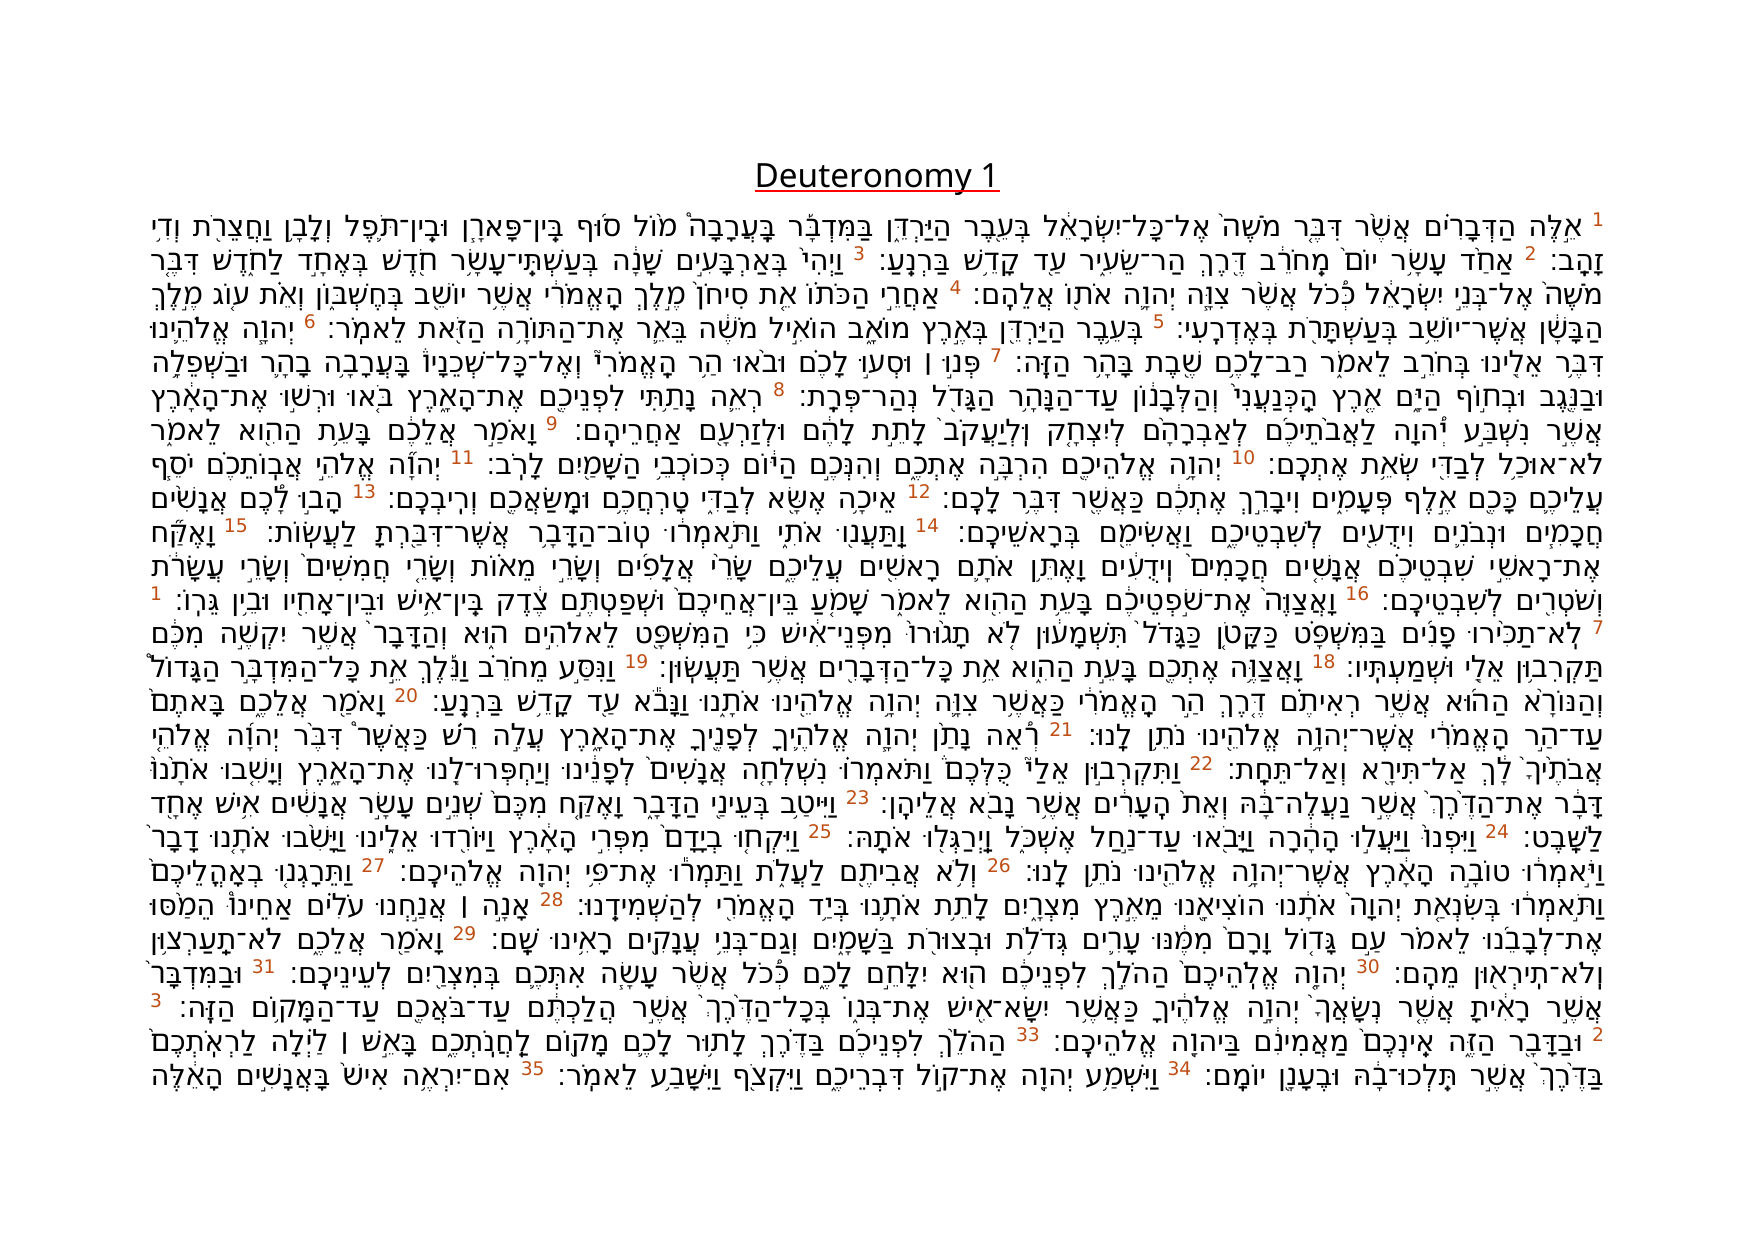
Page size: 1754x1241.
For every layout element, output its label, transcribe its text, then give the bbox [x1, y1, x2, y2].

text 1 אֵ֣לֶּה הַדְּבָרִ֗ים אֲשֶׁ֨ר דִּבֶּ֤ר מֹשֶׁה֙ אֶל־כָּל־יִשְׂרָאֵ֔ל בְּעֵ֖בֶר הַיַּרְדֵּ֑ן בַּמִּדְבָּ֡ר בָּֽעֲרָבָה֩ מ֨וֹל ס֜וּף בֵּֽין־פָּארָ֧ן וּבֵֽין־תֹּ֛פֶל וְלָבָ֥ן וַחֲצֵרֹ֖ת וְדִ֥י זָהָֽב׃ 2 אַחַ֨ד עָשָׂ֥ר יוֹם֙ מֵֽחֹרֵ֔ב דֶּ֖רֶךְ הַר־שֵׂעִ֑יר עַ֖ד קָדֵ֥שׁ בַּרְנֵֽעַ׃ ‬‬‬3 וַיְהִי֙ בְּאַרְבָּעִ֣ים שָׁנָ֔ה בְּעַשְׁתֵּֽי־עָשָׂ֥ר חֹ֖דֶשׁ בְּאֶחָ֣ד לַחֹ֑דֶשׁ דִּבֶּ֤ר מֹשֶׁה֙ אֶל־בְּנֵ֣י יִשְׂרָאֵ֔ל כְּ֠כֹל אֲשֶׁ֨ר צִוָּ֧ה יְהוָ֛ה אֹת֖וֹ אֲלֵהֶֽם׃ ‬‬‬4 אַחֲרֵ֣י הַכֹּת֗וֹ אֵ֚ת סִיחֹן֙ מֶ֣לֶךְ הָֽאֱמֹרִ֔י אֲשֶׁ֥ר יוֹשֵׁ֖ב בְּחֶשְׁבּ֑וֹן וְאֵ֗ת ע֚וֹג מֶ֣לֶךְ הַבָּשָׁ֔ן אֲשֶׁר־יוֹשֵׁ֥ב בְּעַשְׁתָּרֹ֖ת בְּאֶדְרֶֽעִי׃ ‬‬‬5 בְּעֵ֥בֶר הַיַּרְדֵּ֖ן בְּאֶ֣רֶץ מוֹאָ֑ב הוֹאִ֣יל מֹשֶׁ֔ה בֵּאֵ֛ר אֶת־הַתּוֹרָ֥ה הַזֹּ֖את לֵאמֹֽר׃ ‬‬‬6 יְהוָ֧ה אֱלֹהֵ֛ינוּ דִּבֶּ֥ר אֵלֵ֖ינוּ בְּחֹרֵ֣ב לֵאמֹ֑ר רַב־לָכֶ֥ם שֶׁ֖בֶת בָּהָ֥ר הַזֶּֽה׃ ‬‬‬7 פְּנ֣וּ ׀ וּסְע֣וּ לָכֶ֗ם וּבֹ֨אוּ הַ֥ר הָֽאֱמֹרִי֮ וְאֶל־כָּל־שְׁכֵנָיו֒ בָּעֲרָבָ֥ה בָהָ֛ר וּבַשְּׁפֵלָ֥ה וּבַנֶּ֖גֶב וּבְח֣וֹף הַיָּ֑ם אֶ֤רֶץ הַֽכְּנַעֲנִי֙ וְהַלְּבָנ֔וֹן עַד־הַנָּהָ֥ר הַגָּדֹ֖ל נְהַר־פְּרָֽת׃ ‬‬‬8 רְאֵ֛ה נָתַ֥תִּי לִפְנֵיכֶ֖ם אֶת־הָאָ֑רֶץ בֹּ֚אוּ וּרְשׁ֣וּ אֶת־הָאָ֔רֶץ אֲשֶׁ֣ר נִשְׁבַּ֣ע יְ֠הוָה לַאֲבֹ֨תֵיכֶ֜ם לְאַבְרָהָ֨ם לְיִצְחָ֤ק וּֽלְיַעֲקֹב֙ לָתֵ֣ת לָהֶ֔ם וּלְזַרְעָ֖ם אַחֲרֵיהֶֽם׃ ‬‬‬9 וָאֹמַ֣ר אֲלֵכֶ֔ם בָּעֵ֥ת הַהִ֖וא לֵאמֹ֑ר לֹא־אוּכַ֥ל לְבַדִּ֖י שְׂאֵ֥ת אֶתְכֶֽם׃ ‬‬‬10 יְהוָ֥ה אֱלֹהֵיכֶ֖ם הִרְבָּ֣ה אֶתְכֶ֑ם וְהִנְּכֶ֣ם הַיּ֔וֹם כְּכוֹכְבֵ֥י הַשָּׁמַ֖יִם לָרֹֽב׃ ‬‬‬11 יְהוָ֞ה אֱלֹהֵ֣י אֲבֽוֹתֵכֶ֗ם יֹסֵ֧ף עֲלֵיכֶ֛ם כָּכֶ֖ם אֶ֣לֶף פְּעָמִ֑ים וִיבָרֵ֣ךְ אֶתְכֶ֔ם כַּאֲשֶׁ֖ר דִּבֶּ֥ר לָכֶֽם׃ ‬‬‬12 אֵיכָ֥ה אֶשָּׂ֖א לְבַדִּ֑י טָרְחֲכֶ֥ם וּמַֽשַּׂאֲכֶ֖ם וְרִֽיבְכֶֽם׃ ‬‬‬13 הָב֣וּ לָ֠כֶם אֲנָשִׁ֨ים חֲכָמִ֧ים וּנְבֹנִ֛ים וִידֻעִ֖ים לְשִׁבְטֵיכֶ֑ם וַאֲשִׂימֵ֖ם בְּרָאשֵׁיכֶֽם׃ ‬‬‬14 וַֽתַּעֲנ֖וּ אֹתִ֑י וַתֹּ֣אמְר֔וּ טֽוֹב־הַדָּבָ֥ר אֲשֶׁר־דִּבַּ֖רְתָּ לַעֲשֽׂוֹת׃ ‬‬‬15 וָאֶקַּ֞ח אֶת־רָאשֵׁ֣י שִׁבְטֵיכֶ֗ם אֲנָשִׁ֤ים חֲכָמִים֙ וִֽידֻעִ֔ים וָאֶתֵּ֥ן אֹתָ֛ם רָאשִׁ֖ים עֲלֵיכֶ֑ם שָׂרֵ֨י אֲלָפִ֜ים וְשָׂרֵ֣י מֵא֗וֹת וְשָׂרֵ֤י חֲמִשִּׁים֙ וְשָׂרֵ֣י עֲשָׂרֹ֔ת וְשֹׁטְרִ֖ים לְשִׁבְטֵיכֶֽם׃ ‬‬‬16 וָאֲצַוֶּה֙ אֶת־שֹׁ֣פְטֵיכֶ֔ם בָּעֵ֥ת הַהִ֖וא לֵאמֹ֑ר שָׁמֹ֤עַ בֵּין־אֲחֵיכֶם֙ וּשְׁפַטְתֶּ֣ם צֶ֔דֶק בֵּֽין־אִ֥ישׁ וּבֵין־אָחִ֖יו וּבֵ֥ין גֵּרֽוֹ׃ ‬‬‬17 לֹֽא־תַכִּ֨ירוּ פָנִ֜ים בַּמִּשְׁפָּ֗ט כַּקָּטֹ֤ן כַּגָּדֹל֙ תִּשְׁמָע֔וּן לֹ֤א תָג֙וּרוּ֙ מִפְּנֵי־אִ֔ישׁ כִּ֥י הַמִּשְׁפָּ֖ט לֵאלֹהִ֣ים ה֑וּא וְהַדָּבָר֙ אֲשֶׁ֣ר יִקְשֶׁ֣ה מִכֶּ֔ם תַּקְרִב֥וּן אֵלַ֖י וּשְׁמַעְתִּֽיו׃ ‬‬‬18 וָאֲצַוֶּ֥ה אֶתְכֶ֖ם בָּעֵ֣ת הַהִ֑וא אֵ֥ת כָּל־הַדְּבָרִ֖ים אֲשֶׁ֥ר תַּעֲשֽׂוּן׃ ‬‬‬19 וַנִּסַּ֣ע מֵחֹרֵ֗ב וַנֵּ֡לֶךְ אֵ֣ת כָּל־הַמִּדְבָּ֣ר הַגָּדוֹל֩ וְהַנּוֹרָ֨א הַה֜וּא אֲשֶׁ֣ר רְאִיתֶ֗ם דֶּ֚רֶךְ הַ֣ר הֽ͏ָאֱמֹרִ֔י כַּאֲשֶׁ֥ר צִוָּ֛ה יְהוָ֥ה אֱלֹהֵ֖ינוּ אֹתָ֑נוּ וַנָּבֹ֕א עַ֖ד קָדֵ֥שׁ בַּרְנֵֽעַ׃ ‬‬‬20 וָאֹמַ֖ר אֲלֵכֶ֑ם בָּאתֶם֙ עַד־הַ֣ר הָאֱמֹרִ֔י אֲשֶׁר־יְהוָ֥ה אֱלֹהֵ֖ינוּ נֹתֵ֥ן לָֽנוּ׃ ‬‬‬21 רְ֠אֵה נָתַ֨ן יְהוָ֧ה אֱלֹהֶ֛יךָ לְפָנֶ֖יךָ אֶת־הָאָ֑רֶץ עֲלֵ֣ה רֵ֗שׁ כַּאֲשֶׁר֩ דִּבֶּ֨ר יְהוָ֜ה אֱלֹהֵ֤י אֲבֹתֶ֙יךָ֙ לָ֔ךְ אַל־תִּירָ֖א וְאַל־תֵּחָֽת׃ ‬‬‬22 וַתִּקְרְב֣וּן אֵלַי֮ כֻּלְּכֶם֒ וַתֹּאמְר֗וּ נִשְׁלְחָ֤ה אֲנָשִׁים֙ לְפָנֵ֔ינוּ וְיַחְפְּרוּ־לָ֖נוּ אֶת־הָאָ֑רֶץ וְיָשִׁ֤בוּ אֹתָ֙נוּ֙ דָּבָ֔ר אֶת־הַדֶּ֙רֶךְ֙ אֲשֶׁ֣ר נַעֲלֶה־בָּ֔הּ וְאֵת֙ הֶֽעָרִ֔ים אֲשֶׁ֥ר נָבֹ֖א אֲלֵיהֶֽן׃ ‬‬‬23 וַיִּיטַ֥ב בְּעֵינַ֖י הַדָּבָ֑ר וָאֶקַּ֤ח מִכֶּם֙ שְׁנֵ֣ים עָשָׂ֣ר אֲנָשִׁ֔ים אִ֥ישׁ אֶחָ֖ד לַשָּֽׁבֶט׃ ‬‬‬24 וַיִּפְנוּ֙ וַיַּעֲל֣וּ הָהָ֔רָה וַיָּבֹ֖אוּ עַד־נַ֣חַל אֶשְׁכֹּ֑ל וַֽיְרַגְּל֖וּ אֹתָֽהּ׃ ‬‬‬25 וַיִּקְח֤וּ בְיָדָם֙ מִפְּרִ֣י הָאָ֔רֶץ וַיּוֹרִ֖דוּ אֵלֵ֑ינוּ וַיָּשִׁ֨בוּ אֹתָ֤נוּ דָבָר֙ וַיֹּ֣אמְר֔וּ טוֹבָ֣ה הָאָ֔רֶץ אֲשֶׁר־יְהוָ֥ה אֱלֹהֵ֖ינוּ נֹתֵ֥ן לָֽנוּ׃ ‬‬‬26 וְלֹ֥א אֲבִיתֶ֖ם לַעֲלֹ֑ת וַתַּמְר֕וּ אֶת־פִּ֥י יְהוָ֖ה אֱלֹהֵיכֶֽם׃ ‬‬‬27 וַתֵּרָגְנ֤וּ בְאָהֳלֵיכֶם֙ וַתֹּ֣אמְר֔וּ בְּשִׂנְאַ֤ת יְהוָה֙ אֹתָ֔נוּ הוֹצִיאָ֖נוּ מֵאֶ֣רֶץ מִצְרָ֑יִם לָתֵ֥ת אֹתָ֛נוּ בְּיַ֥ד הָאֱמֹרִ֖י לְהַשְׁמִידֵֽנוּ׃ ‬‬‬28 אָנָ֣ה ׀ אֲנַ֣חְנוּ עֹלִ֗ים אַחֵינוּ֩ הֵמַ֨סּוּ אֶת־לְבָבֵ֜נוּ לֵאמֹ֗ר עַ֣ם גָּד֤וֹל וָרָם֙ מִמֶּ֔נּוּ עָרִ֛ים גְּדֹלֹ֥ת וּבְצוּרֹ֖ת בַּשָּׁמָ֑יִם וְגַם־בְּנֵ֥י עֲנָקִ֖ים רָאִ֥ינוּ שָֽׁם׃ ‬‬‬29 וָאֹמַ֖ר אֲלֵכֶ֑ם לֹא־תֽ͏ַעַרְצ֥וּן וְֽלֹא־תִֽירְא֖וּן מֵהֶֽם׃ ‬‬‬30 יְהוָ֤ה אֱלֹֽהֵיכֶם֙ הַהֹלֵ֣ךְ לִפְנֵיכֶ֔ם ה֖וּא יִלָּחֵ֣ם לָכֶ֑ם כְּ֠כֹל אֲשֶׁ֨ר עָשָׂ֧ה אִתְּכֶ֛ם בְּמִצְרַ֖יִם לְעֵינֵיכֶֽם׃ ‬‬‬31 וּבַמִּדְבָּר֙ אֲשֶׁ֣ר רָאִ֔יתָ אֲשֶׁ֤ר נְשָׂאֲךָ֙ יְהוָ֣ה אֱלֹהֶ֔יךָ כַּאֲשֶׁ֥ר יִשָּׂא־אִ֖ישׁ אֶת־בְּנ֑וֹ בְּכָל־הַדֶּ֙רֶךְ֙ אֲשֶׁ֣ר הֲלַכְתֶּ֔ם עַד־בֹּאֲכֶ֖ם עַד־הַמָּק֥וֹם הַזֶּֽה׃ ‬‬‬32 וּבַדָּבָ֖ר הַזֶּ֑ה אֵֽינְכֶם֙ מַאֲמִינִ֔ם בַּיהוָ֖ה אֱלֹהֵיכֶֽם׃ ‬‬‬33 הַהֹלֵ֨ךְ לִפְנֵיכֶ֜ם בַּדֶּ֗רֶךְ לָת֥וּר לָכֶ֛ם מָק֖וֹם לֽ͏ַחֲנֹֽתְכֶ֑ם בָּאֵ֣שׁ ׀ לַ֗יְלָה לַרְאֹֽתְכֶם֙ בַּדֶּ֙רֶךְ֙ אֲשֶׁ֣ר תֵּֽלְכוּ־בָ֔הּ וּבֶעָנָ֖ן יוֹמָֽם׃ ‬‬‬34 וַיִּשְׁמַ֥ע יְהוָ֖ה אֶת־ק֣וֹל דִּבְרֵיכֶ֑ם וַיִּקְצֹ֖ף וַיִּשָּׁבַ֥ע לֵאמֹֽר׃ ‬‬‬35 אִם־יִרְאֶ֥ה אִישׁ֙ בָּאֲנָשִׁ֣ים הָאֵ֔לֶּה הַדּ֥וֹר הָרָ֖ע הַזֶּ֑ה אֵ֚ת הָאָ֣רֶץ הַטּוֹבָ֔ה אֲשֶׁ֣ר נִשְׁבַּ֔עְתִּי לָתֵ֖ת לַאֲבֹתֵיכֶֽם׃ ‬‬‬36 זֽוּלָתִ֞י כָּלֵ֤ב בֶּן־יְפֻנֶּה֙ ה֣וּא יִרְאֶ֔נָּה וְלֽוֹ־אֶתֵּ֧ן אֶת־הָאָ֛רֶץ אֲשֶׁ֥ר דָּֽרַךְ־בָּ֖הּ וּלְבָנָ֑יו יַ֕עַן אֲשֶׁ֥ר מִלֵּ֖א אַחֲרֵ֥י יְהוָֽה׃ ‬‬‬37 גַּם־בִּי֙ הִתְאַנַּ֣ף יְהוָ֔ה בִּגְלַלְכֶ֖ם לֵאמֹ֑ר גַּם־אַתָּ֖ה לֹא־תָבֹ֥א שָֽׁם׃ ‬‬‬38 יְהוֹשֻׁ֤עַ בִּן‬‏ נוּן֙ הָעֹמֵ֣ד לְפָנֶ֔יךָ ה֖וּא יָ֣בֹא שָׁ֑מָּה אֹת֣וֹ חַזֵּ֔ק כִּי־ה֖וּא יַנְחִלֶ֥נָּה אֶת־יִשְׂרָאֵֽל׃ ‬‬‬‬39 וְטַפְּכֶם֩ אֲשֶׁ֨ר אֲמַרְתֶּ֜ם לָבַ֣ז יִהְיֶ֗ה וּ֠בְנֵיכֶם אֲשֶׁ֨ר לֹא־יָדְע֤וּ הַיּוֹם֙ ט֣וֹב וָרָ֔ע הֵ֖מָּה יָבֹ֣אוּ שָׁ֑מָּה וְלָהֶ֣ם אֶתְּנֶ֔נָּה וְהֵ֖ם יִירָשֽׁוּהָּ׃ ‬‬‬40 וְאַתֶּ֖ם פְּנ֣וּ לָכֶ֑ם וּסְע֥וּ הַמִּדְבָּ֖רָה דֶּ֥רֶךְ יַם־סֽוּף׃ ‬‬‬41 וַֽתַּעֲנ֣וּ ׀ וַתֹּאמְר֣וּ אֵלַ֗י חָטָאנוּ֮ לַֽיהוָה֒ אֲנַ֤חְנוּ נַעֲלֶה֙ וְנִלְחַ֔מְנוּ כְּכֹ֥ל אֲשֶׁר־צִוָּ֖נוּ יְהוָ֣ה אֱלֹהֵ֑ינוּ וַֽתַּחְגְּר֗וּ אִ֚ישׁ אֶת־כְּלֵ֣י מִלְחַמְתּ֔וֹ וַתָּהִ֖ינוּ לַעֲלֹ֥ת הָהָֽרָה׃ ‬‬‬42 וַיֹּ֨אמֶר יְהוָ֜ה אֵלַ֗י אֱמֹ֤ר לָהֶם֙ לֹ֤א תֽ͏ַעֲלוּ֙ וְלֹא־תִלָּ֣חֲמ֔וּ כִּ֥י אֵינֶ֖נִּי בְּקִרְבְּכֶ֑ם וְלֹא֙ תִּנָּ֣גְפ֔וּ לִפְנֵ֖י אֹיְבֵיכֶֽם׃ ‬‬‬43 וָאֲדַבֵּ֥ר אֲלֵיכֶ֖ם וְלֹ֣א שְׁמַעְתֶּ֑ם וַתַּמְרוּ֙ אֶת־פִּ֣י יְהוָ֔ה וַתָּזִ֖דוּ וַתַּעֲל֥וּ הָהָֽרָה׃ ‬‬‬44 וַיֵּצֵ֨א הָאֱמֹרִ֜י הַיֹּשֵׁ֨ב בָּהָ֤ר הַהוּא֙ לִקְרַאתְכֶ֔ם וַיִּרְדְּפ֣וּ אֶתְכֶ֔ם כַּאֲשֶׁ֥ר תַּעֲשֶׂ֖ינָה הַדְּבֹרִ֑ים וֽ͏ַיַּכְּת֥וּ אֶתְכֶ֛ם בְּשֵׂעִ֖יר עַד־חָרְמָֽה׃ ‬‬‬45 וַתָּשֻׁ֥בוּ וַתִּבְכּ֖וּ לִפְנֵ֣י יְהוָ֑ה וְלֹֽא־שָׁמַ֤ע יְהוָה֙ בְּקֹ֣לְכֶ֔ם וְלֹ֥א הֶאֱזִ֖ין אֲלֵיכֶֽם׃ ‬‬‬46 וַתֵּשְׁב֥וּ בְקָדֵ֖שׁ יָמִ֣ים רַבִּ֑ים כַּיָּמִ֖ים אֲשֶׁ֥ר יְשַׁבְתֶּֽם׃ ‬‬‬‬‬‬‬‬‬‬‬‬‬‬‬‬‬‬‬‬‬‬‬‬‬‬‬‬‬‬‬‬‬‬‬‬‬‬‬‬‬‬‬‬‬‬‬‬ [150, 209, 1604, 1092]
text Deuteronomy 1‬‬‬ [150, 151, 1604, 197]
